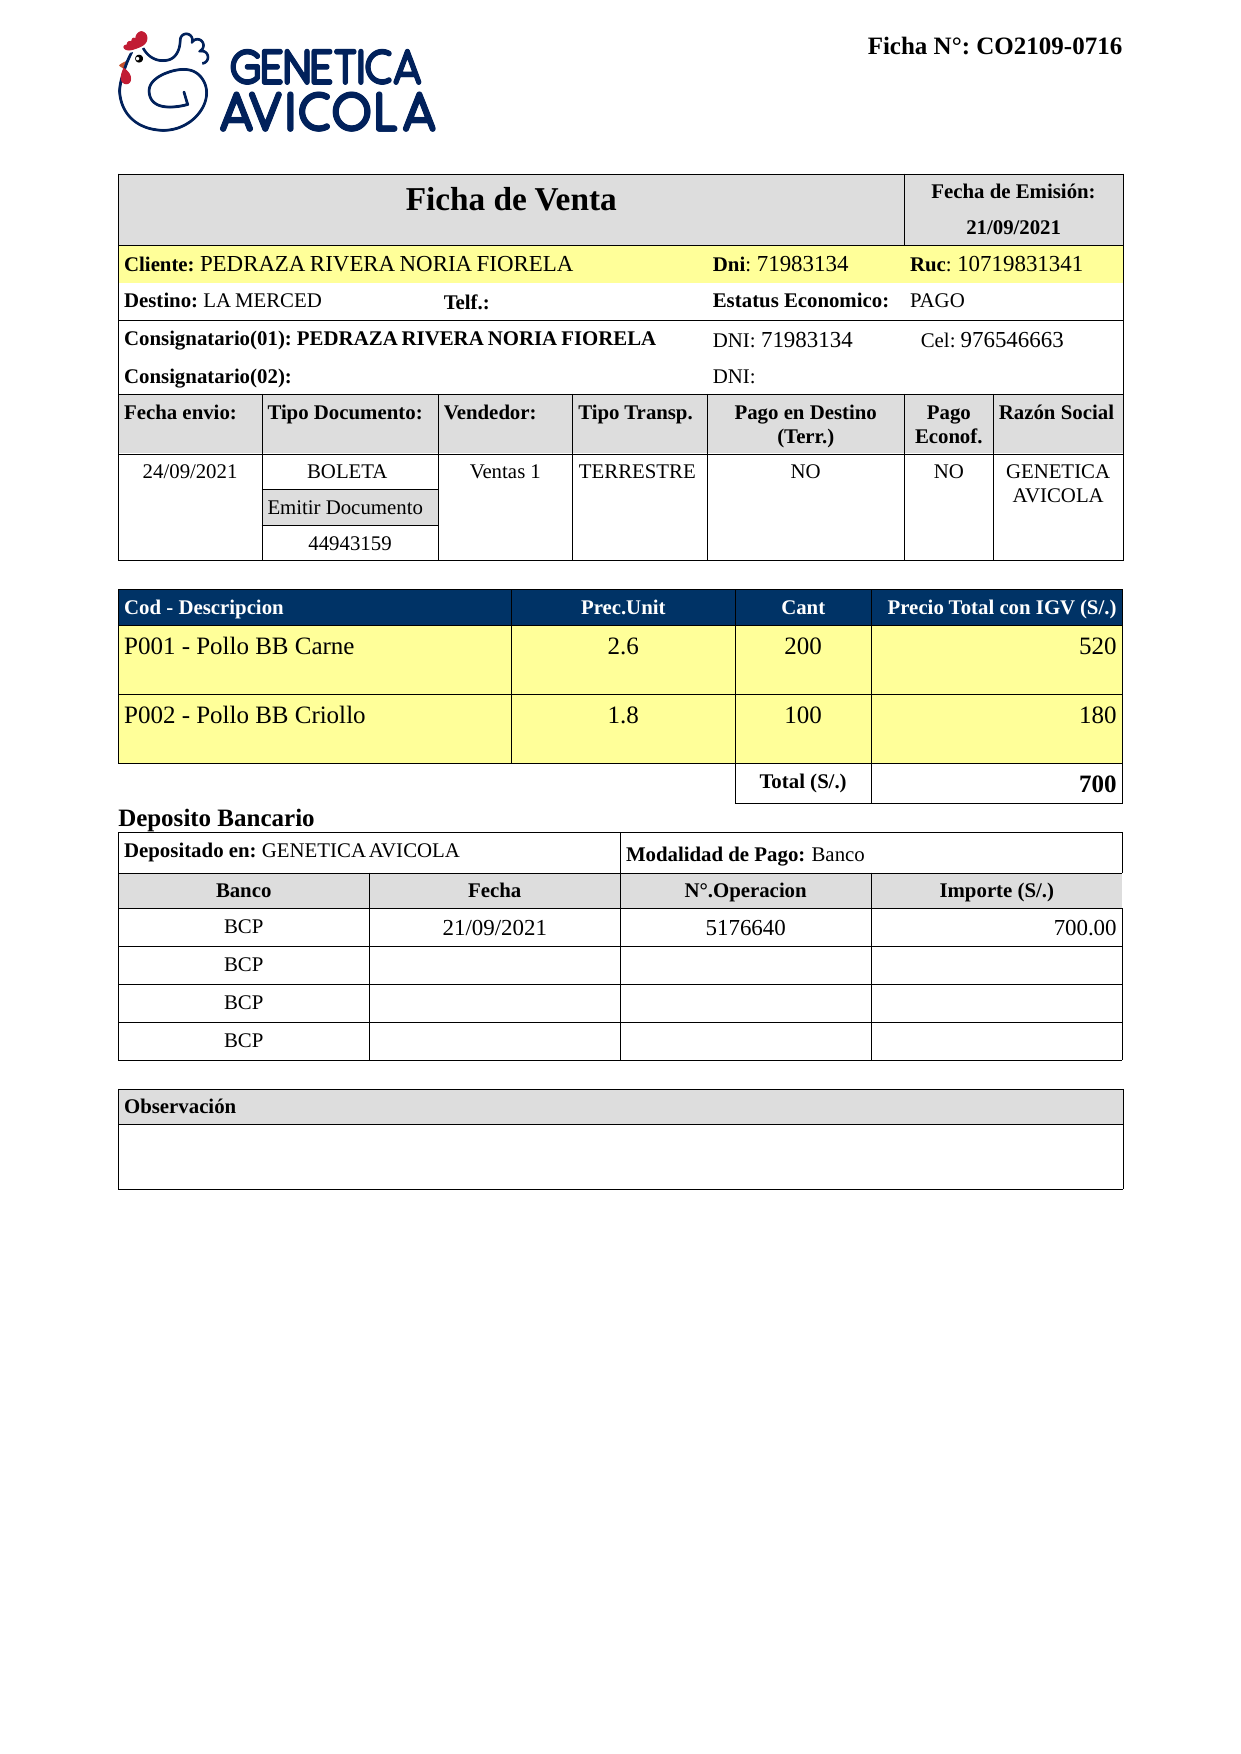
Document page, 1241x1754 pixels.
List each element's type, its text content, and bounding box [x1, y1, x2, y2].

table_cell BCP [119, 985, 369, 1022]
table_cell BCP [119, 947, 369, 984]
text Deposito Bancario [118, 803, 1122, 832]
table_cell DNI: 71983134 [707, 321, 915, 358]
table_cell PAGO [904, 283, 1123, 320]
table_cell Banco [119, 874, 369, 908]
table_cell Pago en Destino (Terr.) [708, 395, 904, 453]
table_cell Pago Econof. [905, 395, 993, 453]
table_cell Ventas 1 [439, 455, 572, 560]
table_cell [872, 947, 1122, 984]
table_cell [511, 764, 735, 803]
table_cell Telf.: [438, 283, 707, 320]
table_cell 44943159 [263, 526, 438, 560]
table_cell 100 [736, 695, 871, 763]
table_cell 21/09/2021 [905, 209, 1123, 245]
table_cell 5176640 [621, 909, 871, 946]
table_header Ficha de Venta [119, 175, 904, 245]
table_cell [370, 1023, 620, 1060]
table_header Observación [119, 1090, 1123, 1124]
table_cell Vendedor: [439, 395, 572, 453]
table_cell [872, 985, 1122, 1022]
table_cell Cliente: PEDRAZA RIVERA NORIA FIORELA [119, 246, 707, 283]
table_cell 520 [872, 626, 1122, 694]
table_cell [621, 985, 871, 1022]
table_header Depositado en: GENETICA AVICOLA [119, 833, 620, 872]
table_cell [370, 947, 620, 984]
table_cell DNI: [707, 358, 1123, 394]
table_cell [370, 985, 620, 1022]
table_header Cant [736, 590, 871, 625]
table_header Precio Total con IGV (S/.) [872, 590, 1122, 625]
table_cell Razón Social [994, 395, 1123, 453]
table_cell [118, 764, 511, 803]
table_cell Fecha [370, 874, 620, 908]
table_header Prec.Unit [512, 590, 735, 625]
table_cell Importe (S/.) [872, 874, 1122, 908]
table_cell Fecha envio: [119, 395, 262, 453]
table_cell [872, 1023, 1122, 1060]
table_cell 180 [872, 695, 1122, 763]
table_header Cod - Descripcion [119, 590, 511, 625]
table_cell Total (S/.) [736, 764, 871, 803]
table_cell N°.Operacion [621, 874, 871, 908]
table_cell Consignatario(02): [119, 358, 707, 394]
table_cell GENETICA AVICOLA [994, 455, 1123, 560]
table_cell Consignatario(01): PEDRAZA RIVERA NORIA FIORELA [119, 321, 707, 358]
table_cell 200 [736, 626, 871, 694]
table_cell BCP [119, 909, 369, 946]
table_cell NO [905, 455, 993, 560]
table_cell [621, 1023, 871, 1060]
picture [118, 31, 436, 132]
table_cell 700.00 [872, 909, 1122, 946]
table_cell BOLETA [263, 455, 438, 489]
table_cell Cel: 976546663 [915, 321, 1123, 358]
table_cell BCP [119, 1023, 369, 1060]
table_cell Destino: LA MERCED [119, 283, 438, 320]
table_header Modalidad de Pago: Banco [621, 833, 1122, 872]
table_cell [621, 947, 871, 984]
table_cell P002 - Pollo BB Criollo [119, 695, 511, 763]
table_cell 1.8 [512, 695, 735, 763]
table_cell 24/09/2021 [119, 455, 262, 560]
table_cell 700 [872, 764, 1122, 803]
table_cell 2.6 [512, 626, 735, 694]
table_cell [119, 1125, 1123, 1189]
table_cell Tipo Transp. [573, 395, 707, 453]
table_cell Ruc: 10719831341 [904, 246, 1123, 283]
table_cell Dni: 71983134 [707, 246, 904, 283]
table_header Fecha de Emisión: [905, 175, 1123, 209]
table_cell 21/09/2021 [370, 909, 620, 946]
table_cell NO [708, 455, 904, 560]
table_cell Emitir Documento [263, 490, 438, 525]
table_cell P001 - Pollo BB Carne [119, 626, 511, 694]
table_cell TERRESTRE [573, 455, 707, 560]
table_cell Tipo Documento: [263, 395, 438, 453]
table_cell Estatus Economico: [707, 283, 904, 320]
